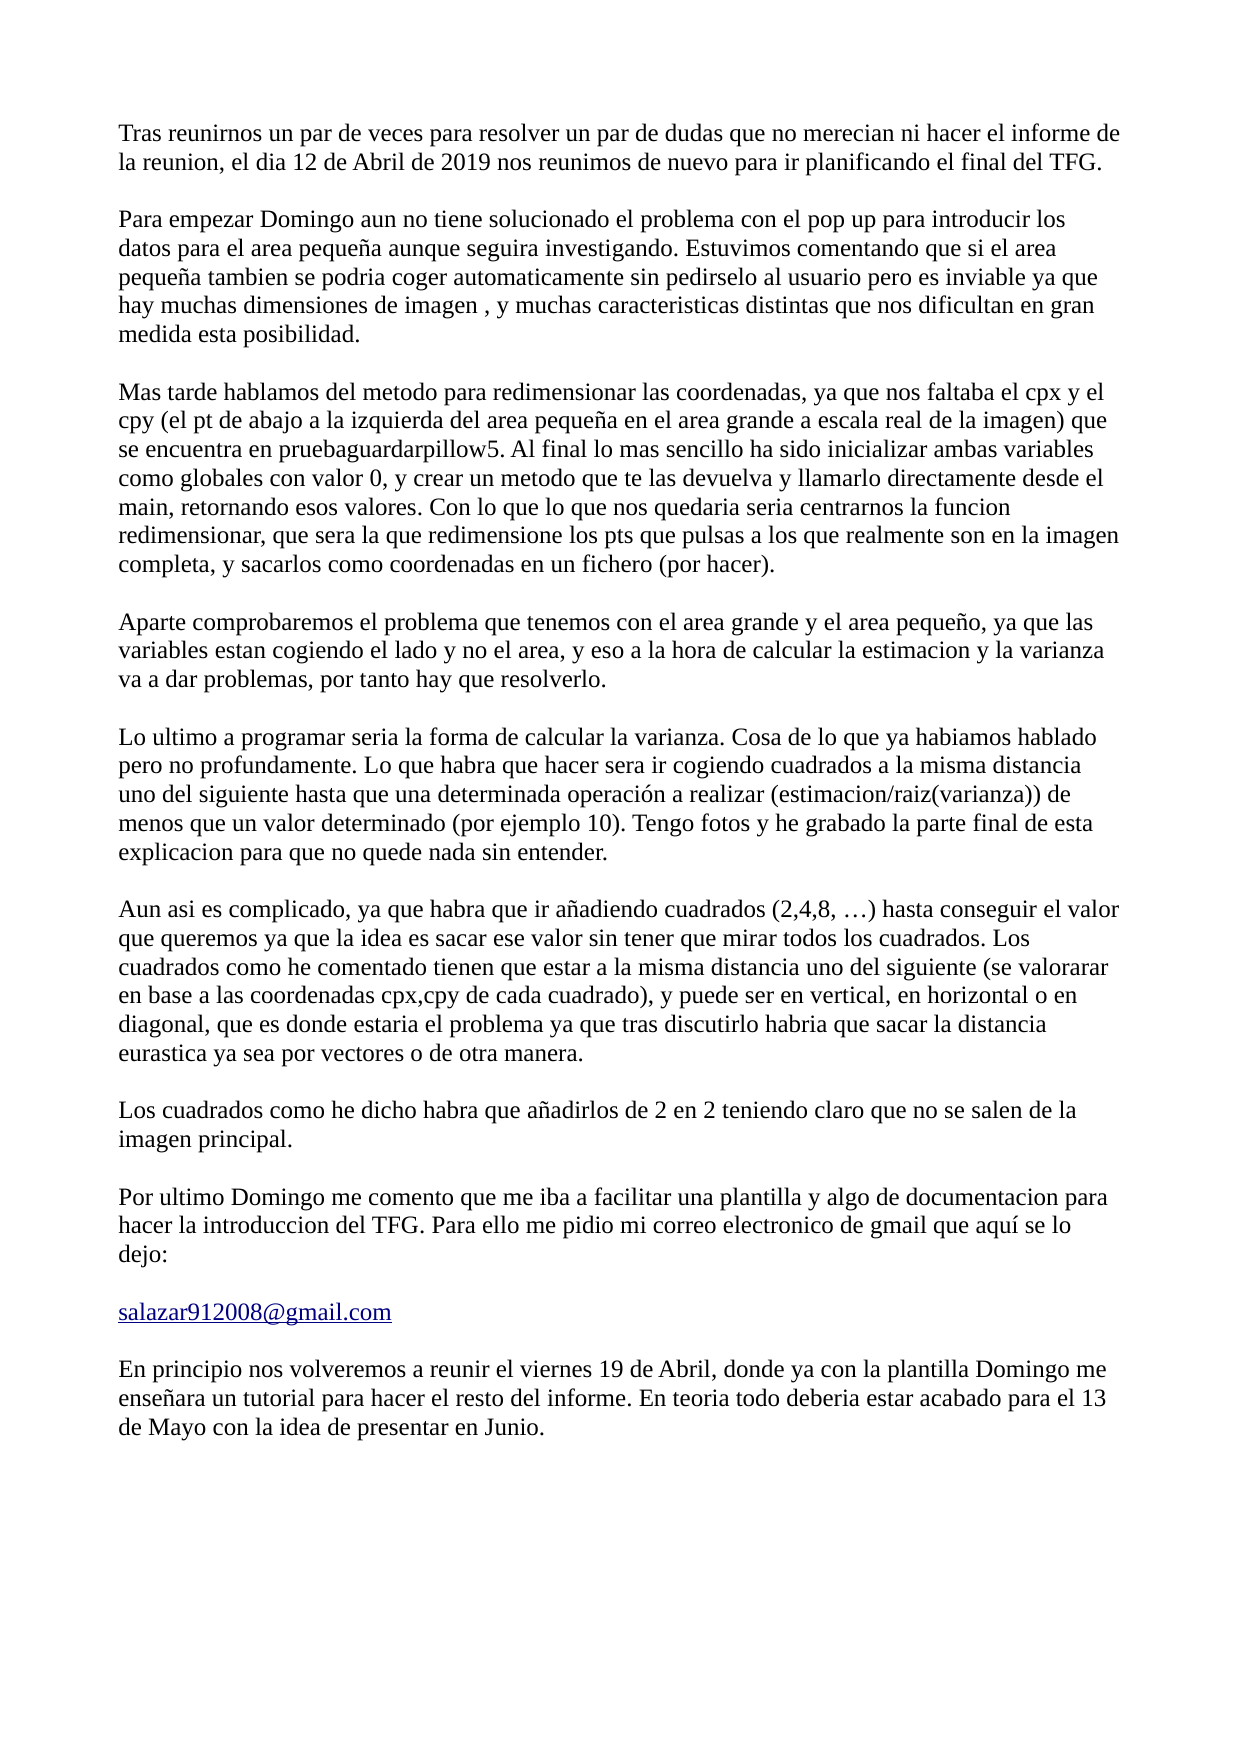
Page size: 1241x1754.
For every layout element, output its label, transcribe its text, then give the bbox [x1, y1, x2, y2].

text Tras reunirnos un par de veces para resolver un par de dudas que no merecian ni hacer el informe de la reunion, el dia 12 de Abril de 2019 nos reunimos de nuevo para ir planificando el final del TFG. Para empezar Domingo aun no tiene solucionado el problema con el pop up para introducir los datos para el area pequeña aunque seguira investigando. Estuvimos comentando que si el area pequeña tambien se podria coger automaticamente sin pedirselo al usuario pero es inviable ya que hay muchas dimensiones de imagen , y muchas caracteristicas distintas que nos dificultan en gran medida esta posibilidad. Mas tarde hablamos del metodo para redimensionar las coordenadas, ya que nos faltaba el cpx y el cpy (el pt de abajo a la izquierda del area pequeña en el area grande a escala real de la imagen) que se encuentra en pruebaguardarpillow5. Al final lo mas sencillo ha sido inicializar ambas variables como globales con valor 0, y crear un metodo que te las devuelva y llamarlo directamente desde el main, retornando esos valores. Con lo que lo que nos quedaria seria centrarnos la funcion redimensionar, que sera la que redimensione los pts que pulsas a los que realmente son en la imagen completa, y sacarlos como coordenadas en un fichero (por hacer). Aparte comprobaremos el problema que tenemos con el area grande y el area pequeño, ya que las variables estan cogiendo el lado y no el area, y eso a la hora de calcular la estimacion y la varianza va a dar problemas, por tanto hay que resolverlo. [118, 118, 1122, 722]
text Lo ultimo a programar seria la forma de calcular la varianza. Cosa de lo que ya habiamos hablado pero no profundamente. Lo que habra que hacer sera ir cogiendo cuadrados a la misma distancia uno del siguiente hasta que una determinada operación a realizar (estimacion/raiz(varianza)) de menos que un valor determinado (por ejemplo 10). Tengo fotos y he grabado la parte final de esta explicacion para que no quede nada sin entender. Aun asi es complicado, ya que habra que ir añadiendo cuadrados (2,4,8, …) hasta conseguir el valor que queremos ya que la idea es sacar ese valor sin tener que mirar todos los cuadrados. Los cuadrados como he comentado tienen que estar a la misma distancia uno del siguiente (se valorarar en base a las coordenadas cpx,cpy de cada cuadrado), y puede ser en vertical, en horizontal o en diagonal, que es donde estaria el problema ya que tras discutirlo habria que sacar la distancia eurastica ya sea por vectores o de otra manera. Los cuadrados como he dicho habra que añadirlos de 2 en 2 teniendo claro que no se salen de la imagen principal. Por ultimo Domingo me comento que me iba a facilitar una plantilla y algo de documentacion para hacer la introduccion del TFG. Para ello me pidio mi correo electronico de gmail que aquí se lo dejo: salazar912008@gmail.com En principio nos volveremos a reunir el viernes 19 de Abril, donde ya con la plantilla Domingo me enseñara un tutorial para hacer el resto del informe. En teoria todo deberia estar acabado para el 13 de Mayo con la idea de presentar en Junio. [118, 722, 1122, 1441]
